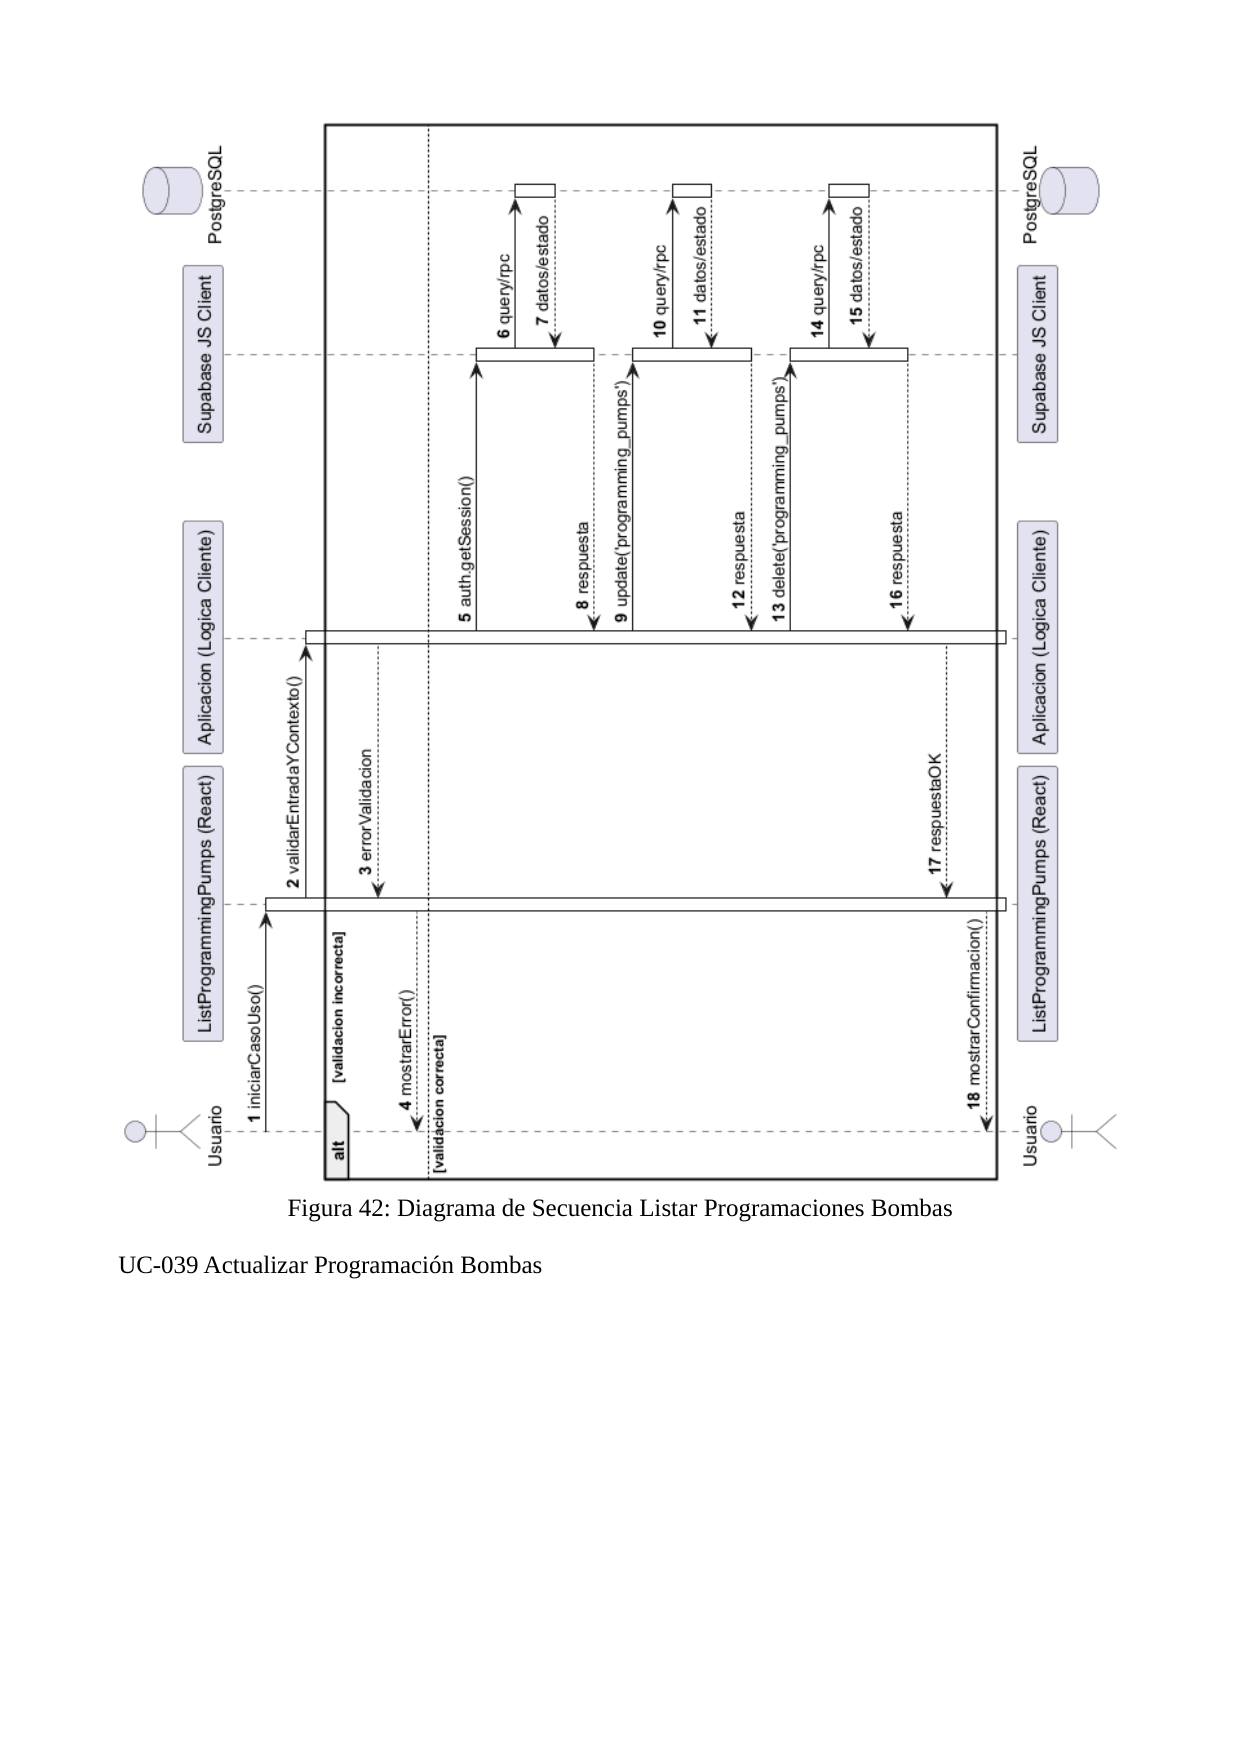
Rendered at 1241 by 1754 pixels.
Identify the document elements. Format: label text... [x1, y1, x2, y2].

text Figura 42: Diagrama de Secuencia Listar Programaciones Bombas [118, 1193, 1122, 1222]
picture [118, 118, 1123, 1193]
text UC-039 Actualizar Programación Bombas [118, 1251, 1122, 1279]
